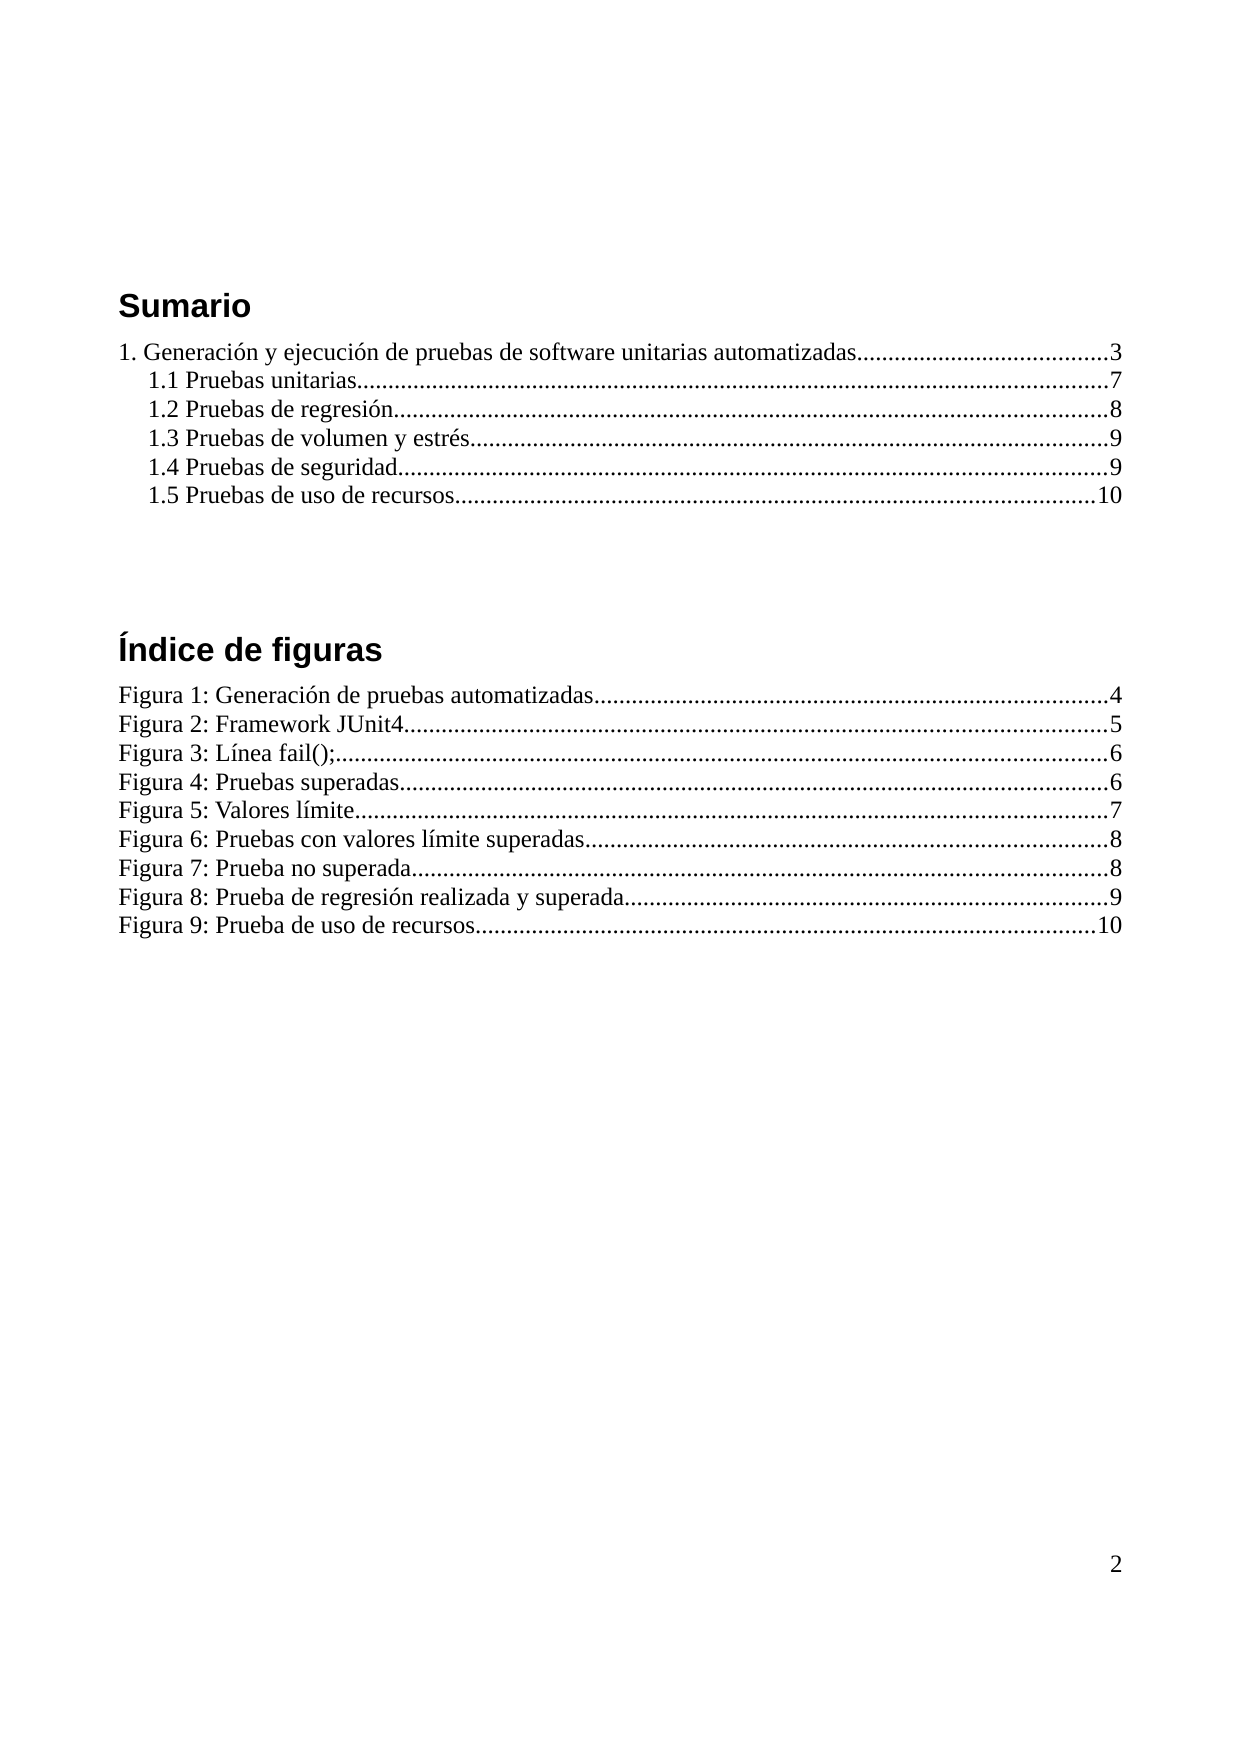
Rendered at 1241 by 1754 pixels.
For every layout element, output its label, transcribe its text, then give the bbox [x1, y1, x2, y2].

text 1.4 Pruebas de seguridad 9 [148, 452, 1122, 481]
text Figura 9: Prueba de uso de recursos 10 [118, 911, 1122, 939]
text 1.1 Pruebas unitarias 7 [148, 366, 1122, 394]
text 1.3 Pruebas de volumen y estrés 9 [148, 423, 1122, 452]
text Figura 5: Valores límite 7 [118, 796, 1122, 824]
text Figura 2: Framework JUnit4 5 [118, 709, 1122, 738]
text Figura 4: Pruebas superadas 6 [118, 767, 1122, 796]
text 1.5 Pruebas de uso de recursos 10 [148, 481, 1122, 509]
subtitle Sumario [118, 286, 1122, 324]
text 1. Generación y ejecución de pruebas de software unitarias automatizadas 3 [118, 337, 1122, 366]
text Figura 8: Prueba de regresión realizada y superada 9 [118, 882, 1122, 911]
text Figura 1: Generación de pruebas automatizadas 4 [118, 681, 1122, 709]
text Figura 3: Línea fail(); 6 [118, 738, 1122, 767]
text Figura 7: Prueba no superada 8 [118, 853, 1122, 882]
text 1.2 Pruebas de regresión 8 [148, 394, 1122, 423]
text Figura 6: Pruebas con valores límite superadas 8 [118, 824, 1122, 853]
subtitle Índice de figuras [118, 629, 1122, 668]
